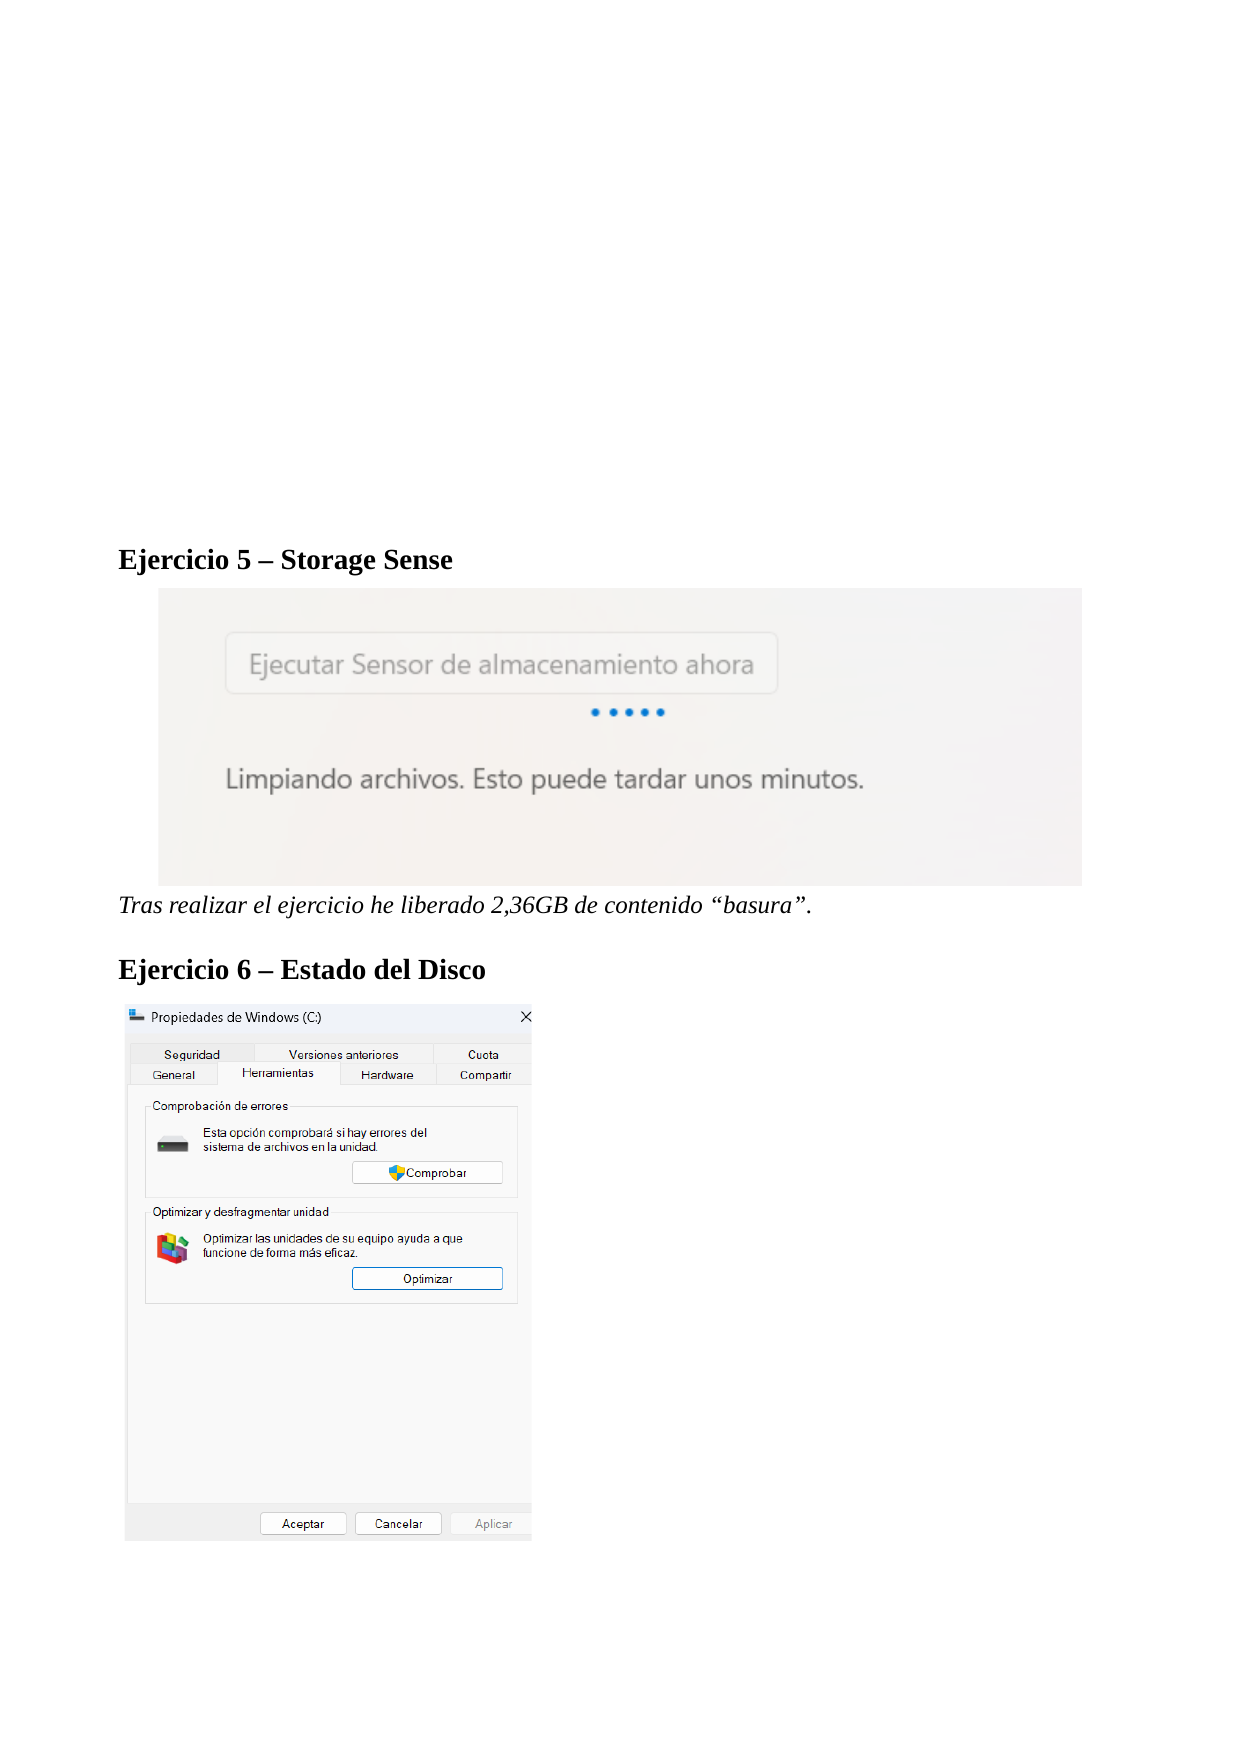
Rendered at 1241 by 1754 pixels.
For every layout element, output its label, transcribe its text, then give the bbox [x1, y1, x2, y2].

picture [124, 1004, 532, 1541]
text Tras realizar el ejercicio he liberado 2,36GB de contenido “basura”. [118, 588, 1122, 918]
subtitle Ejercicio 5 – Storage Sense [118, 542, 1122, 576]
picture [158, 588, 1082, 886]
subtitle Ejercicio 6 – Estado del Disco [118, 952, 1122, 985]
